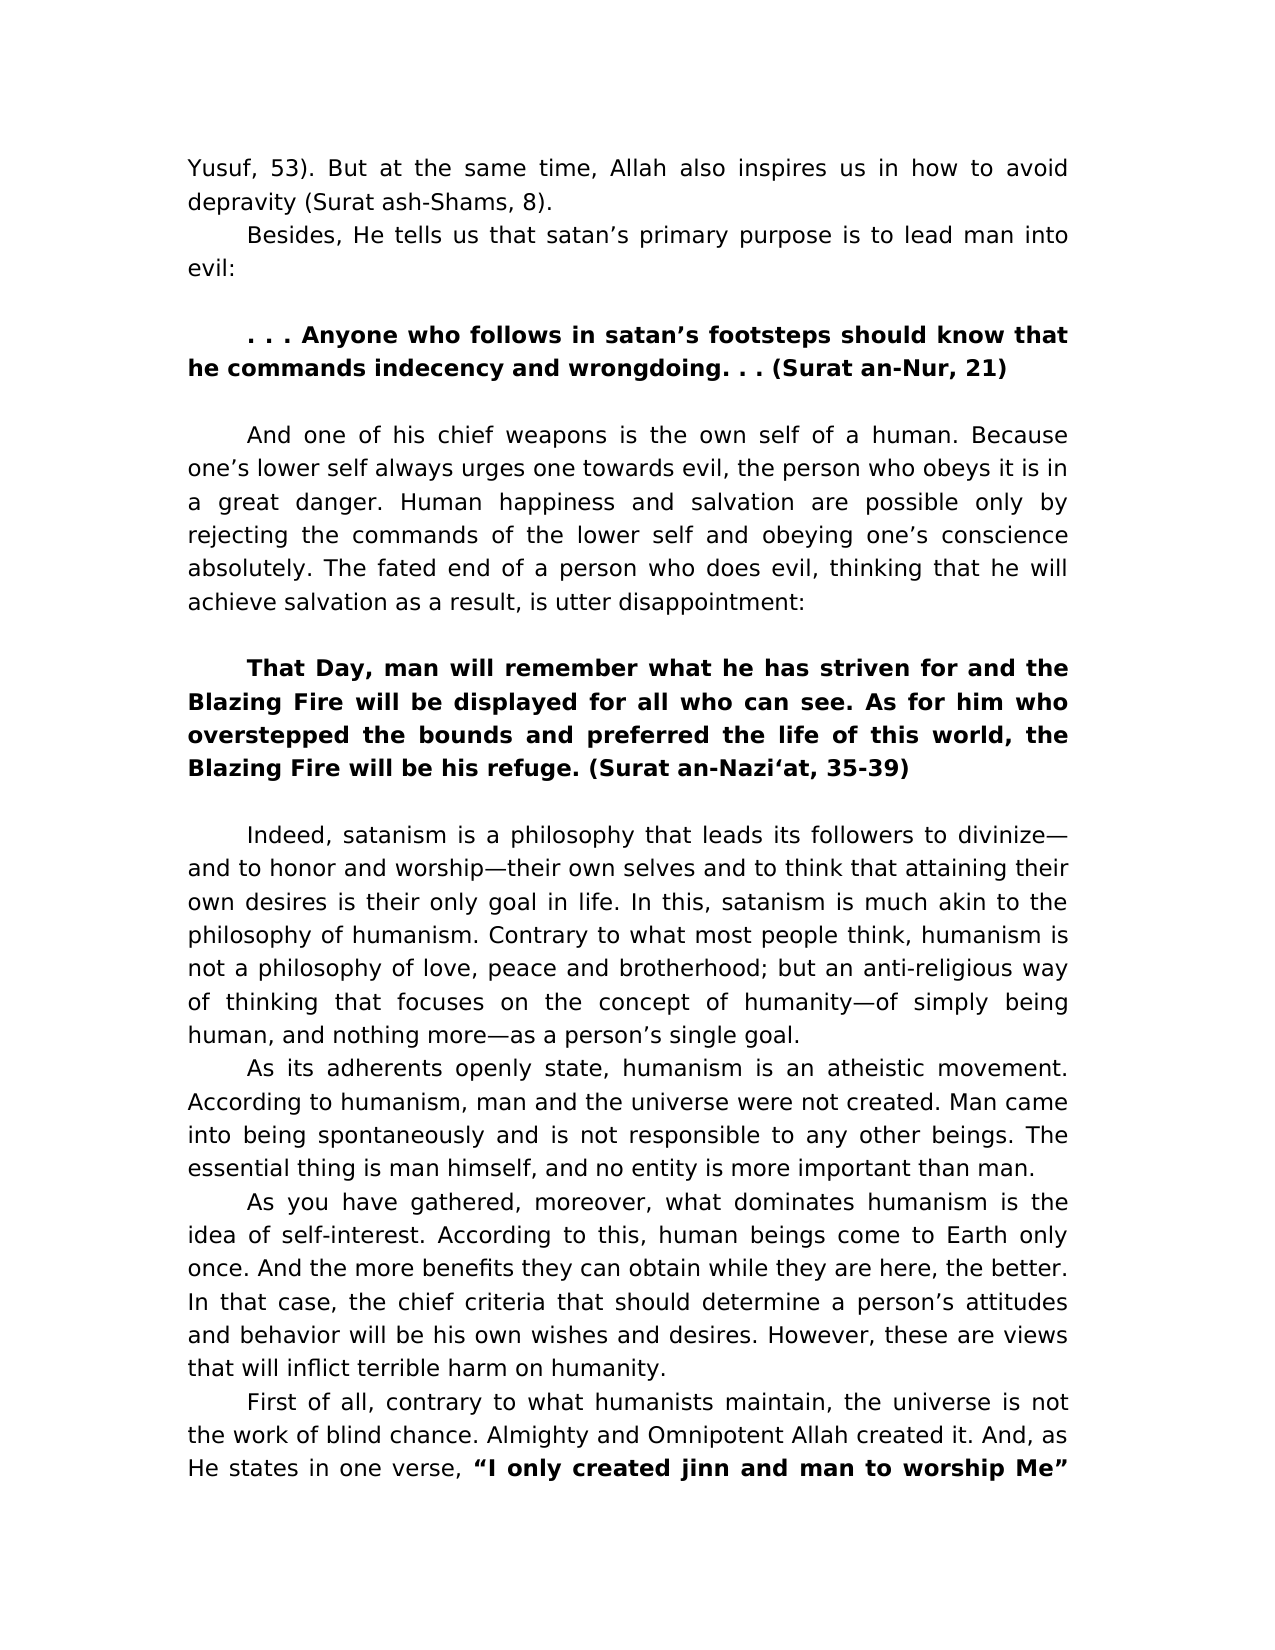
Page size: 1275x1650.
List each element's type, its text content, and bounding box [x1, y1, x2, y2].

text That Day, man will remember what he has striven for and the Blazing Fire will be displayed for all who can see. As for him who overstepped the bounds and preferred the life of this world, the Blazing Fire will be his refuge. (Surat an-Nazi‘at, 35-39) [187, 650, 1070, 783]
text As you have gathered, moreover, what dominates humanism is the idea of self-interest. According to this, human beings come to Earth only once. And the more benefits they can obtain while they are here, the better. In that case, the chief criteria that should determine a person’s attitudes and behavior will be his own wishes and desires. However, these are views that will inflict terrible harm on humanity. [187, 1183, 1070, 1383]
text Yusuf, 53). But at the same time, Allah also inspires us in how to avoid depravity (Surat ash-Shams, 8). [187, 150, 1070, 217]
text Indeed, satanism is a philosophy that leads its followers to divinize—and to honor and worship—their own selves and to think that attaining their own desires is their only goal in life. In this, satanism is much akin to the philosophy of humanism. Contrary to what most people think, humanism is not a philosophy of love, peace and brotherhood; but an anti-religious way of thinking that focuses on the concept of humanity—of simply being human, and nothing more—as a person’s single goal. [187, 817, 1070, 1050]
text As its adherents openly state, humanism is an atheistic movement. According to humanism, man and the universe were not created. Man came into being spontaneously and is not responsible to any other beings. The essential thing is man himself, and no entity is more important than man. [187, 1050, 1070, 1183]
text And one of his chief weapons is the own self of a human. Because one’s lower self always urges one towards evil, the person who obeys it is in a great danger. Human happiness and salvation are possible only by rejecting the commands of the lower self and obeying one’s conscience absolutely. The fated end of a person who does evil, thinking that he will achieve salvation as a result, is utter disappointment: [187, 417, 1070, 617]
text Besides, He tells us that satan’s primary purpose is to lead man into evil: [187, 217, 1070, 283]
text First of all, contrary to what humanists maintain, the universe is not the work of blind chance. Almighty and Omnipotent Allah created it. And, as He states in one verse, “I only created jinn and man to worship Me” [187, 1383, 1070, 1483]
text . . . Anyone who follows in satan’s footsteps should know that he commands indecency and wrongdoing. . . (Surat an-Nur, 21) [187, 317, 1070, 383]
